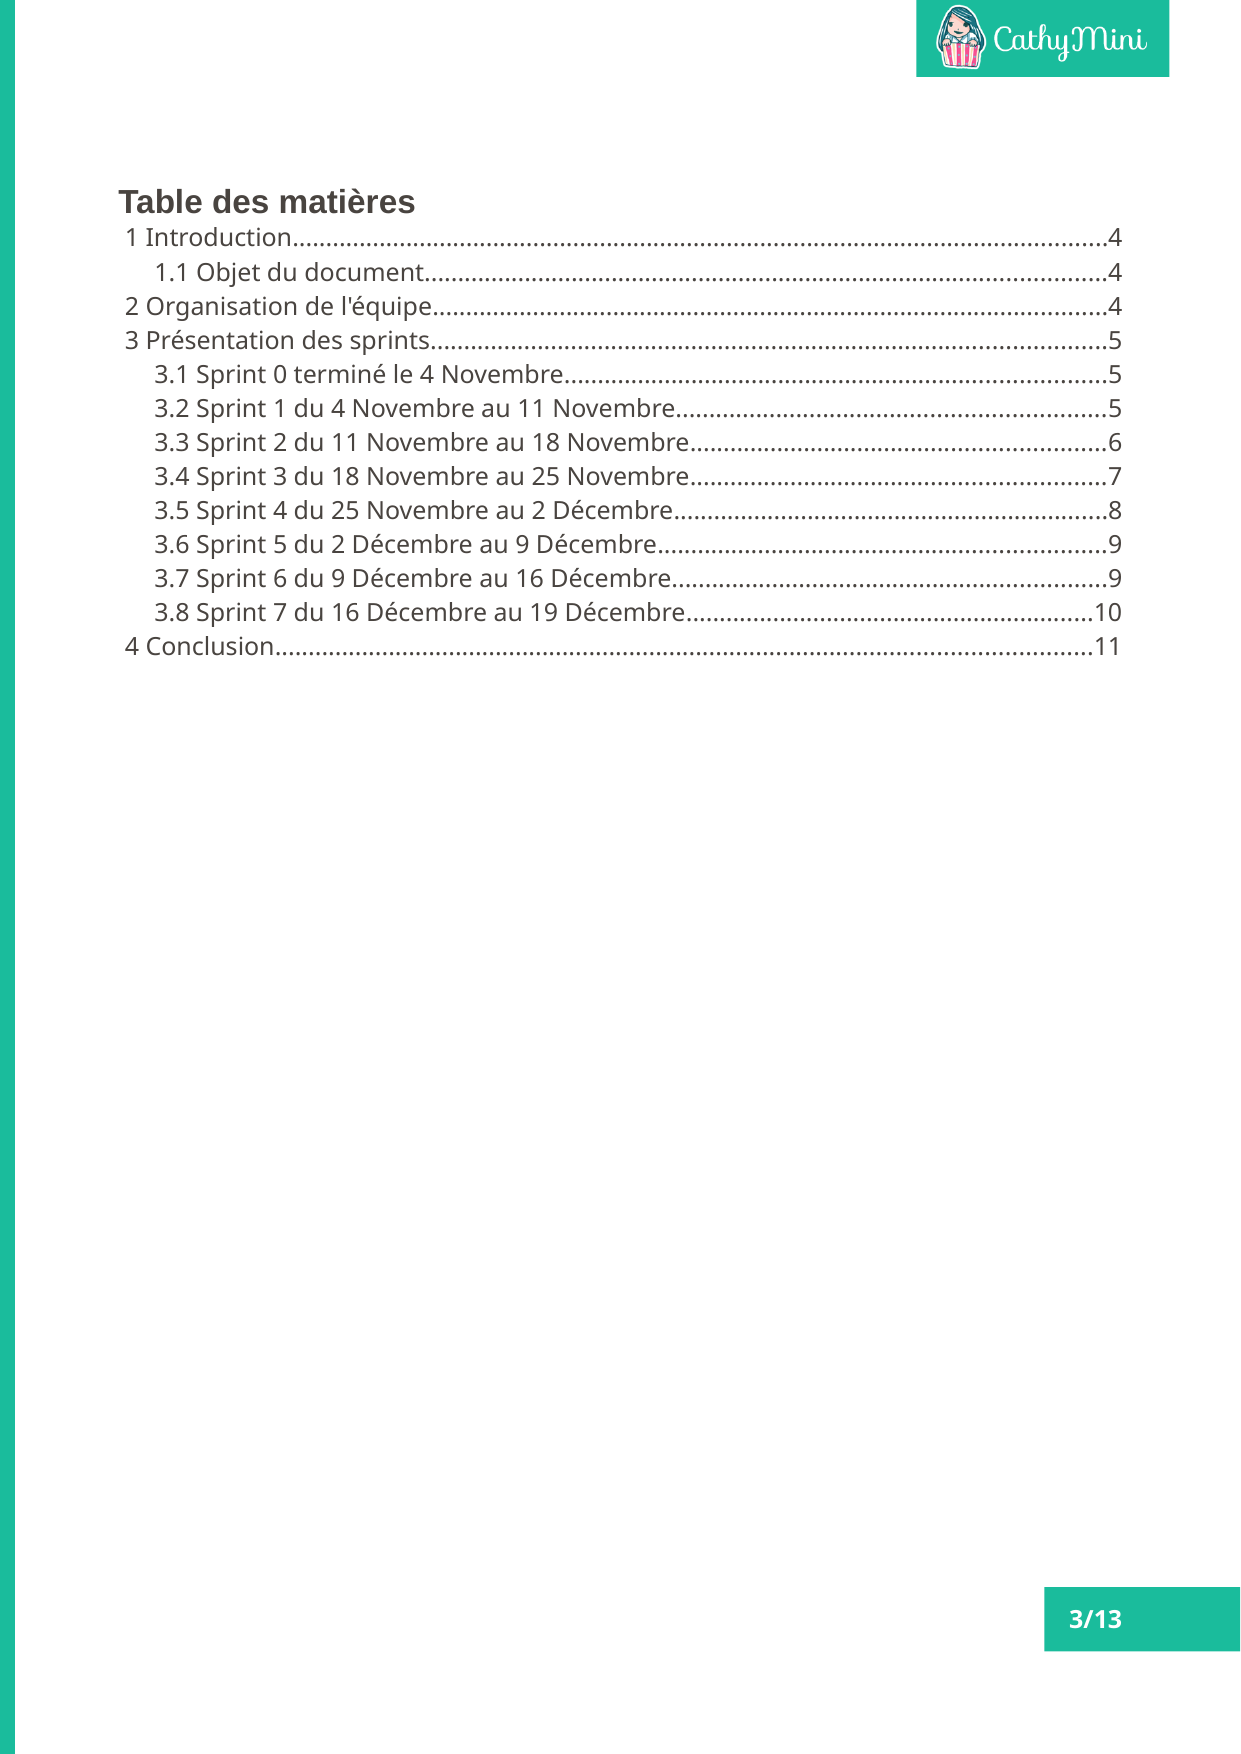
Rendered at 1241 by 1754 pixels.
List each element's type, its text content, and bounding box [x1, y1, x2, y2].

text 3.3 Sprint 2 du 11 Novembre au 18 Novembre 6 [148, 424, 1122, 458]
text 3.4 Sprint 3 du 18 Novembre au 25 Novembre 7 [148, 458, 1122, 493]
text 4 Conclusion 11 [118, 629, 1122, 663]
text 3.1 Sprint 0 terminé le 4 Novembre 5 [148, 356, 1122, 390]
text 3.5 Sprint 4 du 25 Novembre au 2 Décembre 8 [148, 493, 1122, 527]
text 3.7 Sprint 6 du 9 Décembre au 16 Décembre 9 [148, 561, 1122, 595]
picture [929, 0, 1156, 73]
text 3.8 Sprint 7 du 16 Décembre au 19 Décembre 10 [148, 595, 1122, 629]
text 3.2 Sprint 1 du 4 Novembre au 11 Novembre 5 [148, 390, 1122, 424]
text 1 Introduction 4 [118, 220, 1122, 254]
text 3 Présentation des sprints 5 [118, 322, 1122, 356]
text 3.6 Sprint 5 du 2 Décembre au 9 Décembre 9 [148, 527, 1122, 561]
subtitle Table des matières [118, 182, 1122, 220]
text 1.1 Objet du document 4 [148, 254, 1122, 288]
text 2 Organisation de l'équipe 4 [118, 288, 1122, 322]
